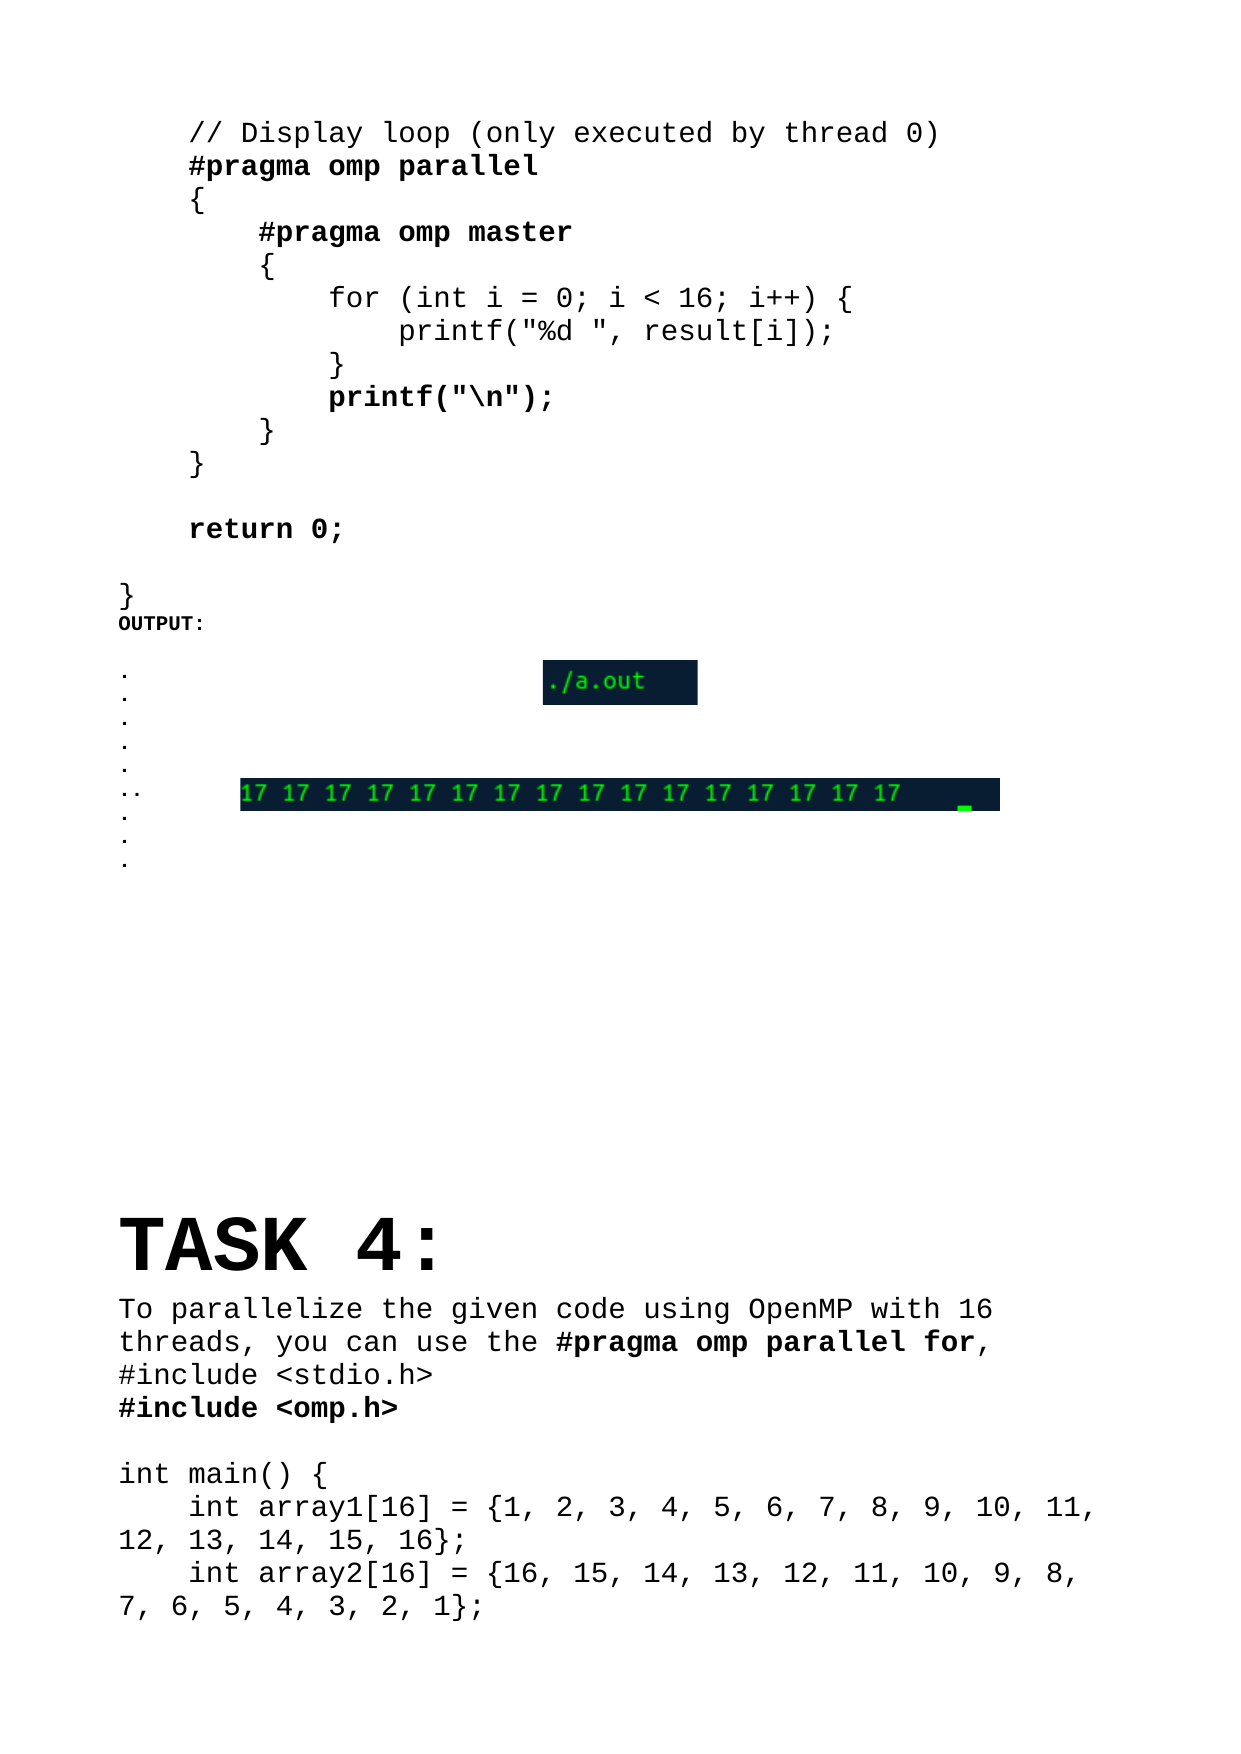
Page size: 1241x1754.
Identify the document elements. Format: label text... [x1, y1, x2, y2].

text } [118, 415, 1122, 448]
text int array1[16] = {1, 2, 3, 4, 5, 6, 7, 8, 9, 10, 11, 12, 13, 14, 15, 16}; [118, 1492, 1122, 1558]
picture [240, 778, 1000, 811]
text } [118, 349, 1122, 382]
text for (int i = 0; i < 16; i++) { [118, 283, 1122, 316]
text } [118, 580, 1122, 613]
text . [118, 755, 1122, 779]
text #include <omp.h> [118, 1393, 1122, 1426]
text .. [118, 779, 240, 803]
text #pragma omp master [118, 217, 1122, 250]
text #pragma omp parallel [118, 151, 1122, 184]
text . [118, 661, 542, 684]
text int array2[16] = {16, 15, 14, 13, 12, 11, 10, 9, 8, 7, 6, 5, 4, 3, 2, 1}; [118, 1558, 1122, 1624]
text TASK 4: [118, 1204, 1122, 1294]
text return 0; [118, 514, 1122, 547]
text } [118, 448, 1122, 481]
text #include <stdio.h> [118, 1360, 1122, 1393]
picture [542, 660, 698, 705]
text int main() { [118, 1459, 1122, 1492]
text { [118, 184, 1122, 217]
text // Display loop (only executed by thread 0) [118, 118, 1122, 151]
text . [118, 826, 1122, 850]
text printf("%d ", result[i]); [118, 316, 1122, 349]
text . [118, 850, 1122, 873]
text { [118, 250, 1122, 283]
text . [118, 708, 1122, 732]
text . [118, 684, 1122, 708]
text [698, 661, 1122, 684]
text OUTPUT: [118, 613, 1122, 637]
text . [118, 732, 1122, 755]
text [1000, 779, 1122, 803]
text printf("\n"); [118, 382, 1122, 415]
text . [118, 803, 1122, 826]
text To parallelize the given code using OpenMP with 16 threads, you can use the #pragma omp parallel for, [118, 1294, 1122, 1360]
